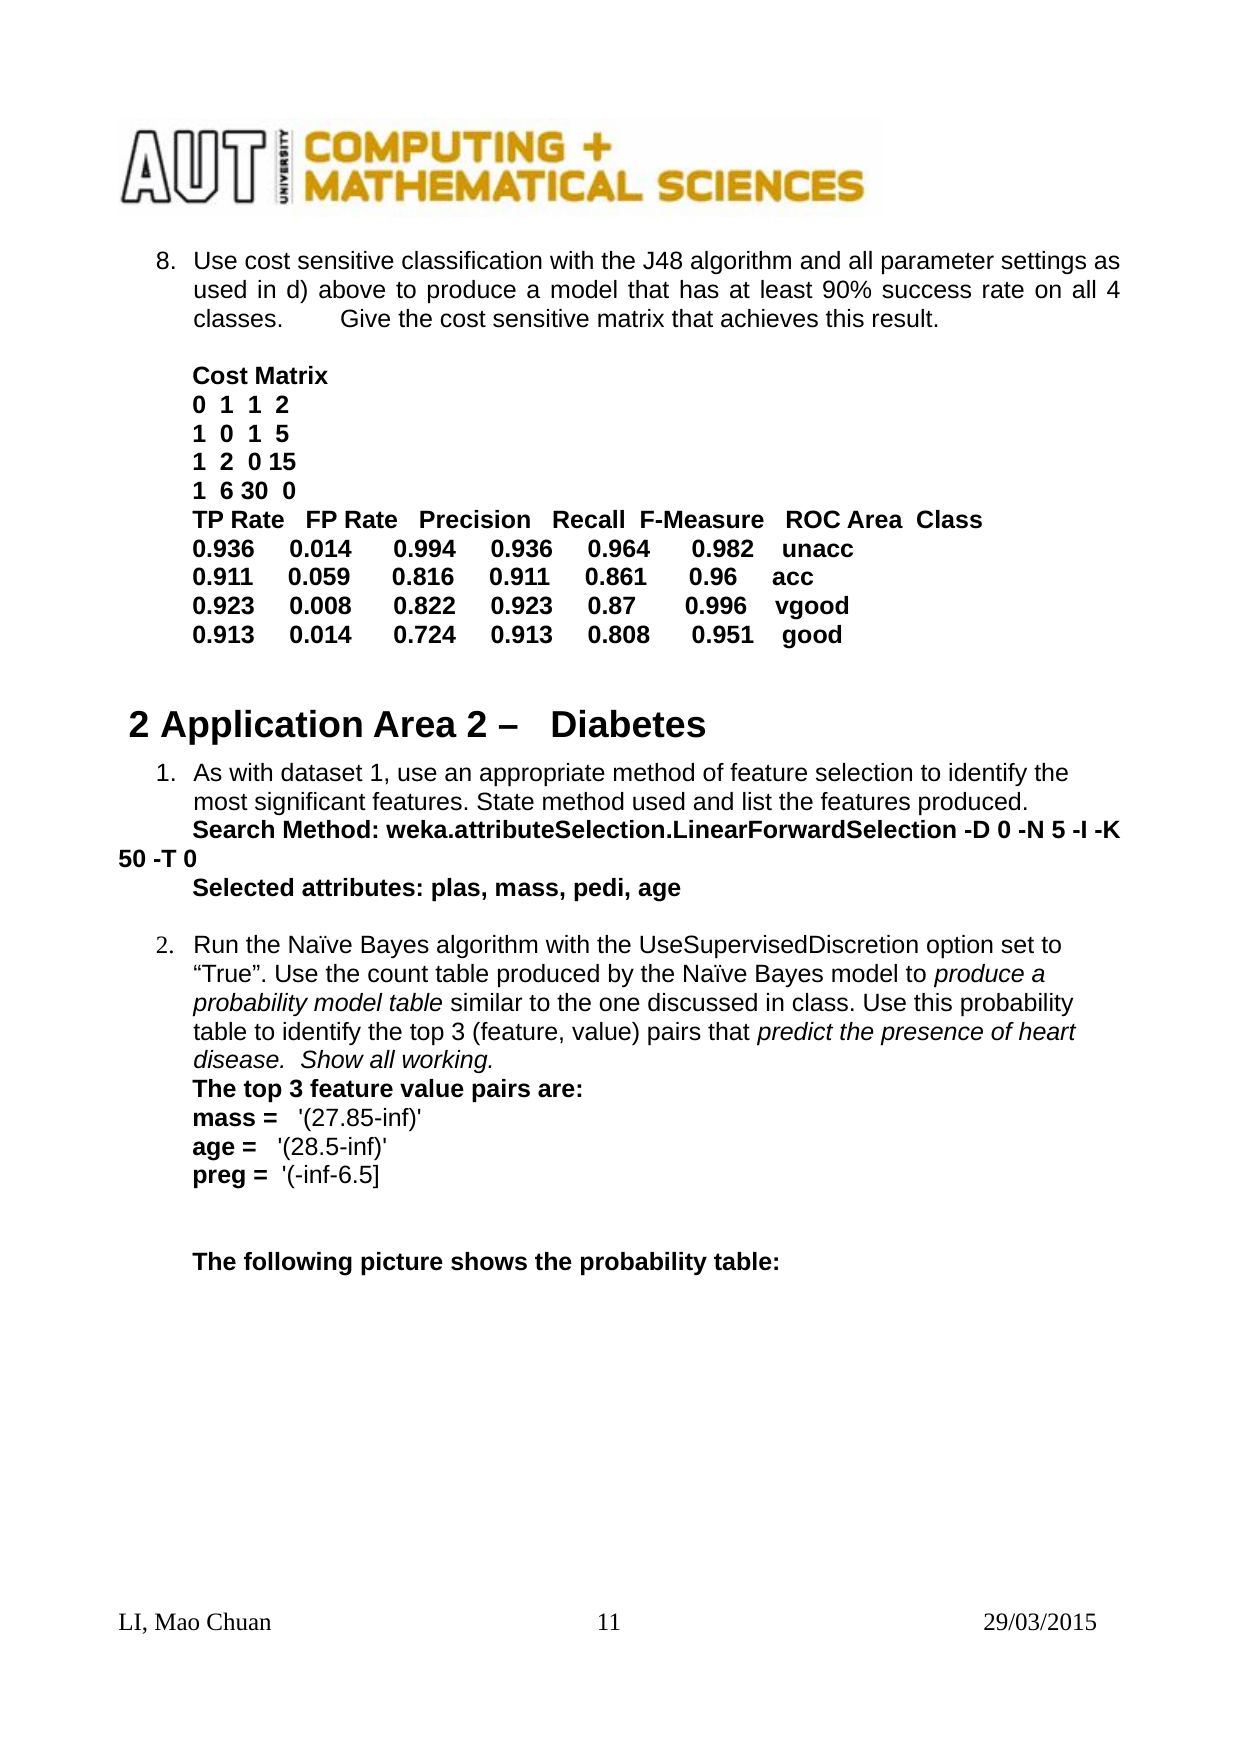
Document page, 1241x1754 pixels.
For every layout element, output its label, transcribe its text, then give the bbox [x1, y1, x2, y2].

text The top 3 feature value pairs are: [118, 1074, 1122, 1103]
text The following picture shows the probability table: [118, 1247, 1122, 1276]
text TP Rate FP Rate Precision Recall F-Measure ROC Area Class [118, 505, 1122, 533]
text 0.911 0.059 0.816 0.911 0.861 0.96 acc [118, 562, 1122, 591]
text 1 2 0 15 [118, 447, 1122, 476]
text 0 1 1 2 [118, 390, 1122, 418]
text age = '(28.5-inf)' [118, 1132, 1122, 1161]
subtitle Application Area 2 – Diabetes [118, 702, 1122, 745]
list As with dataset 1, use an appropriate method of feature selection to identify the most significant features. State method used and list the features produced. [156, 758, 1122, 815]
text 0.936 0.014 0.994 0.936 0.964 0.982 unacc [118, 533, 1122, 562]
text 1 6 30 0 [118, 476, 1122, 505]
text Cost Matrix [118, 361, 1122, 390]
picture [118, 118, 883, 217]
text 0.913 0.014 0.724 0.913 0.808 0.951 good [118, 620, 1122, 648]
list Run the Naïve Bayes algorithm with the UseSupervisedDiscretion option set to “True”. Use the count table produced by the Naïve Bayes model to produce a probability model table similar to the one discussed in class. Use this probability table to identify the top 3 (feature, value) pairs that predict the presence of heart disease. Show all working. [156, 930, 1122, 1074]
text 0.923 0.008 0.822 0.923 0.87 0.996 vgood [118, 591, 1122, 620]
text mass = '(27.85-inf)' [118, 1103, 1122, 1132]
text 1 0 1 5 [118, 418, 1122, 447]
text Search Method: weka.attributeSelection.LinearForwardSelection -D 0 -N 5 -I -K 50 -T 0 [118, 815, 1122, 873]
text preg = '(-inf-6.5] [118, 1161, 1122, 1189]
list Use cost sensitive classification with the J48 algorithm and all parameter settings as used in d) above to produce a model that has at least 90% success rate on all 4 classes. Give the cost sensitive matrix that achieves this result. [156, 246, 1122, 361]
text Selected attributes: plas, mass, pedi, age [118, 873, 1122, 902]
